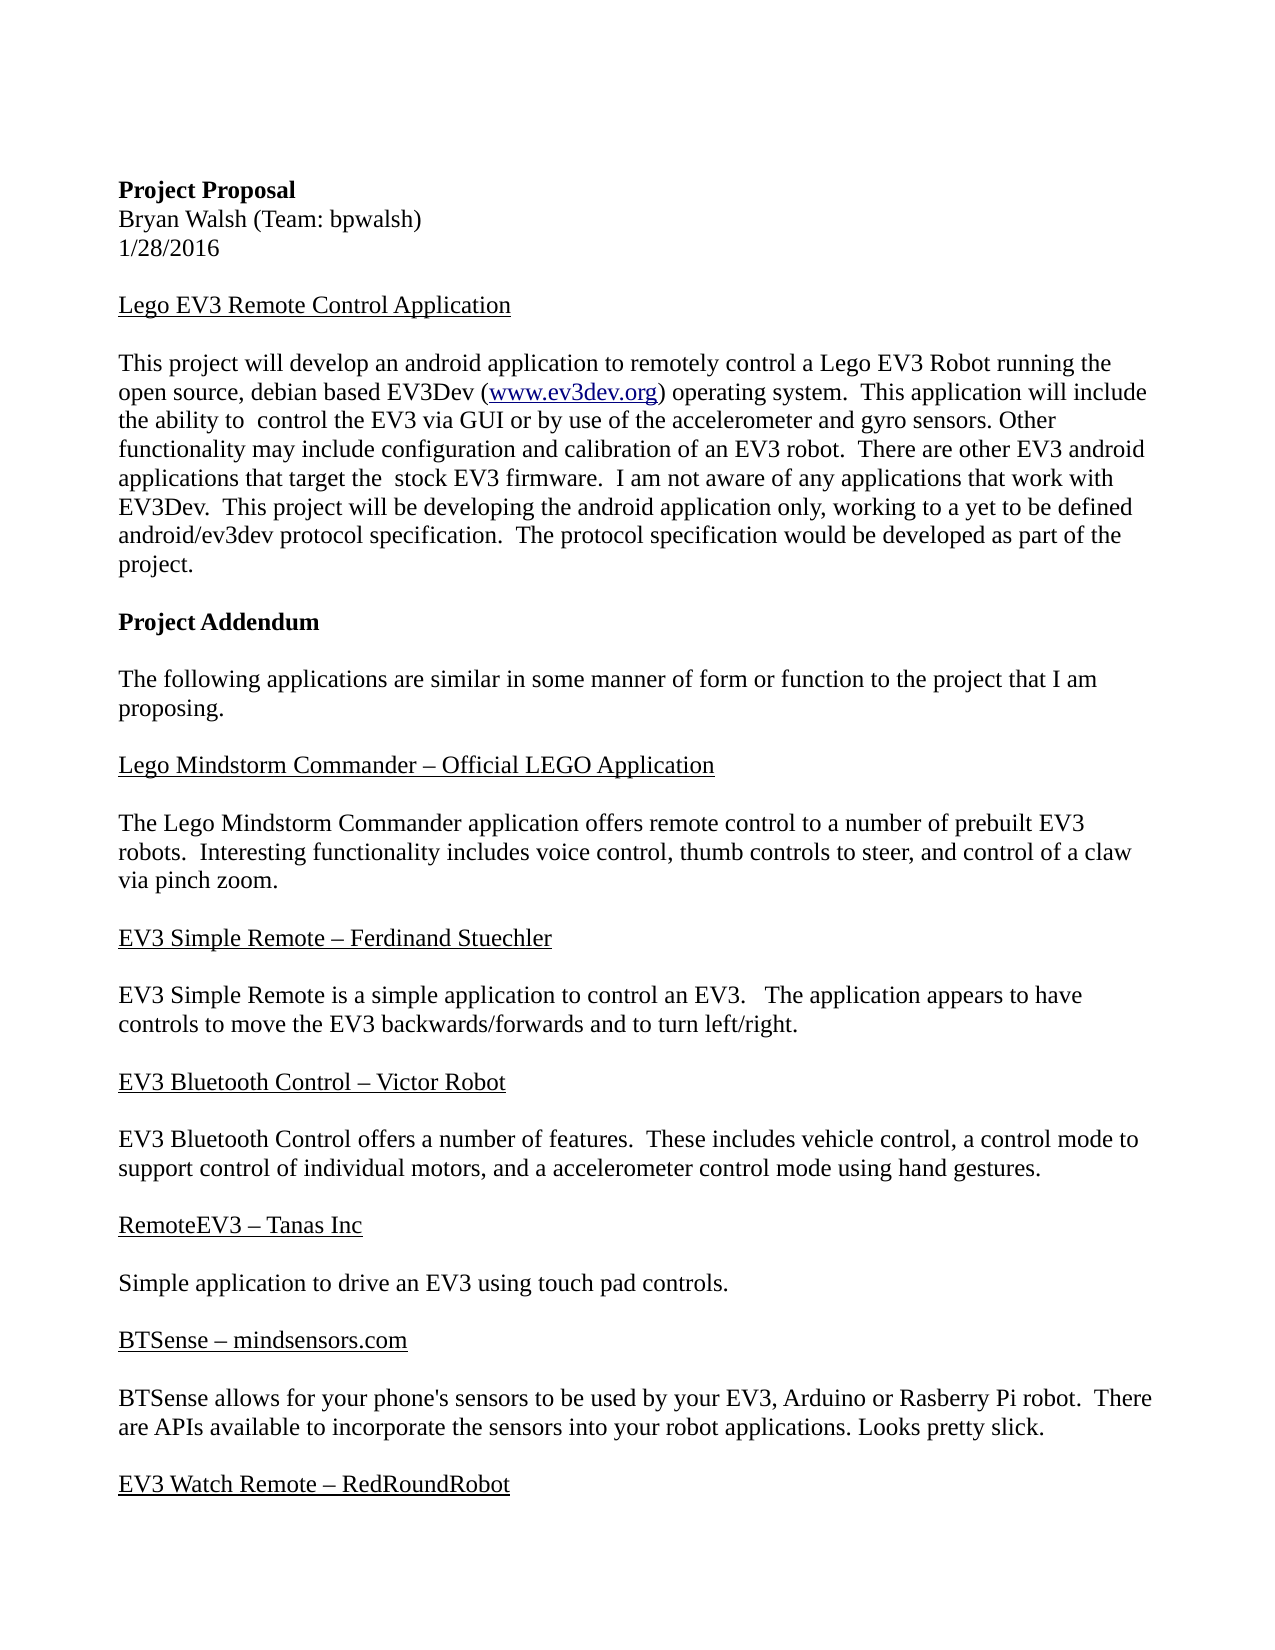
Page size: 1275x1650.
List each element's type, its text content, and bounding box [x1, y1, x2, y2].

text The Lego Mindstorm Commander application offers remote control to a number of prebuilt EV3 robots. Interesting functionality includes voice control, thumb controls to steer, and control of a claw via pinch zoom. [118, 808, 1157, 894]
text Lego Mindstorm Commander – Official LEGO Application [118, 751, 1157, 779]
text This project will develop an android application to remotely control a Lego EV3 Robot running the open source, debian based EV3Dev (www.ev3dev.org) operating system. This application will include the ability to control the EV3 via GUI or by use of the accelerometer and gyro sensors. Other functionality may include configuration and calibration of an EV3 robot. There are other EV3 android applications that target the stock EV3 firmware. I am not aware of any applications that work with EV3Dev. This project will be developing the android application only, working to a yet to be defined android/ev3dev protocol specification. The protocol specification would be developed as part of the project. [118, 348, 1157, 578]
text EV3 Watch Remote – RedRoundRobot [118, 1469, 1157, 1498]
text Project Proposal [118, 176, 1157, 204]
text Simple application to drive an EV3 using touch pad controls. [118, 1268, 1157, 1297]
text EV3 Bluetooth Control – Victor Robot [118, 1067, 1157, 1096]
text EV3 Simple Remote – Ferdinand Stuechler [118, 923, 1157, 952]
text BTSense – mindsensors.com [118, 1326, 1157, 1354]
text EV3 Bluetooth Control offers a number of features. These includes vehicle control, a control mode to support control of individual motors, and a accelerometer control mode using hand gestures. [118, 1124, 1157, 1182]
text Project Addendum [118, 607, 1157, 636]
text BTSense allows for your phone's sensors to be used by your EV3, Arduino or Rasberry Pi robot. There are APIs available to incorporate the sensors into your robot applications. Looks pretty slick. [118, 1383, 1157, 1441]
text 1/28/2016 [118, 233, 1157, 262]
text EV3 Simple Remote is a simple application to control an EV3. The application appears to have controls to move the EV3 backwards/forwards and to turn left/right. [118, 981, 1157, 1038]
text The following applications are similar in some manner of form or function to the project that I am proposing. [118, 664, 1157, 722]
text RemoteEV3 – Tanas Inc [118, 1211, 1157, 1239]
text Bryan Walsh (Team: bpwalsh) [118, 204, 1157, 233]
text Lego EV3 Remote Control Application [118, 291, 1157, 319]
